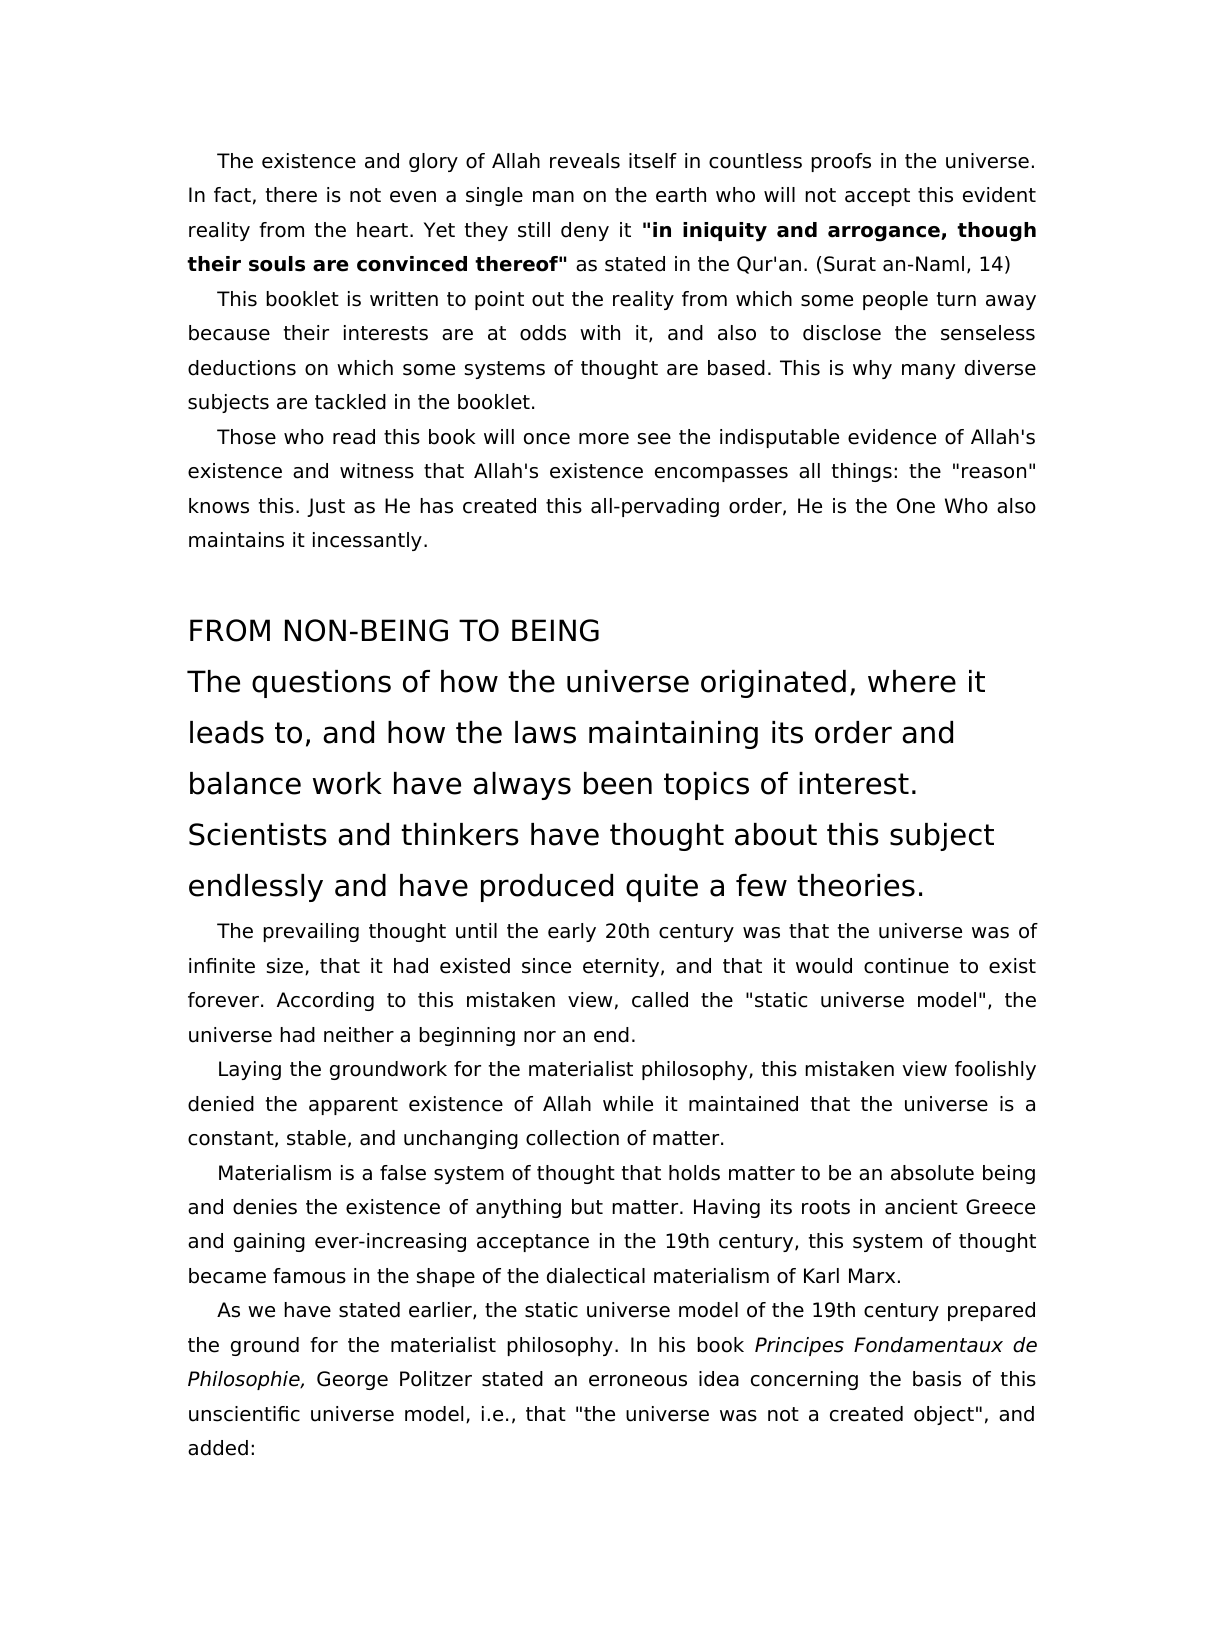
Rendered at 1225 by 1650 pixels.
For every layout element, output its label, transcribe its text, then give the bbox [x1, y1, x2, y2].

text FROM NON-BEING TO BEING [187, 615, 1037, 649]
text Those who read this book will once more see the indisputable evidence of Allah's existence and witness that Allah's existence encompasses all things: the "reason" knows this. Just as He has created this all-pervading order, He is the One Who also maintains it incessantly. [187, 426, 1037, 552]
text Laying the groundwork for the materialist philosophy, this mistaken view foolishly denied the apparent existence of Allah while it maintained that the universe is a constant, stable, and unchanging collection of matter. [187, 1058, 1037, 1150]
text Materialism is a false system of thought that holds matter to be an absolute being and denies the existence of anything but matter. Having its roots in ancient Greece and gaining ever-increasing acceptance in the 19th century, this system of thought became famous in the shape of the dialectical materialism of Karl Marx. [187, 1162, 1037, 1288]
text The questions of how the universe originated, where it leads to, and how the laws maintaining its order and balance work have always been topics of interest. Scientists and thinkers have thought about this subject endlessly and have produced quite a few theories. [187, 666, 1037, 903]
text As we have stated earlier, the static universe model of the 19th century prepared the ground for the materialist philosophy. In his book Principes Fondamentaux de Philosophie, George Politzer stated an erroneous idea concerning the basis of this unscientific universe model, i.e., that "the universe was not a created object", and added: [187, 1299, 1037, 1461]
text The prevailing thought until the early 20th century was that the universe was of infinite size, that it had existed since eternity, and that it would continue to exist forever. According to this mistaken view, called the "static universe model", the universe had neither a beginning nor an end. [187, 920, 1037, 1047]
text This booklet is written to point out the reality from which some people turn away because their interests are at odds with it, and also to disclose the senseless deductions on which some systems of thought are based. This is why many diverse subjects are tackled in the booklet. [187, 288, 1037, 414]
text The existence and glory of Allah reveals itself in countless proofs in the universe. In fact, there is not even a single man on the earth who will not accept this evident reality from the heart. Yet they still deny it "in iniquity and arrogance, though their souls are convinced thereof" as stated in the Qur'an. (Surat an-Naml, 14) [187, 150, 1037, 276]
